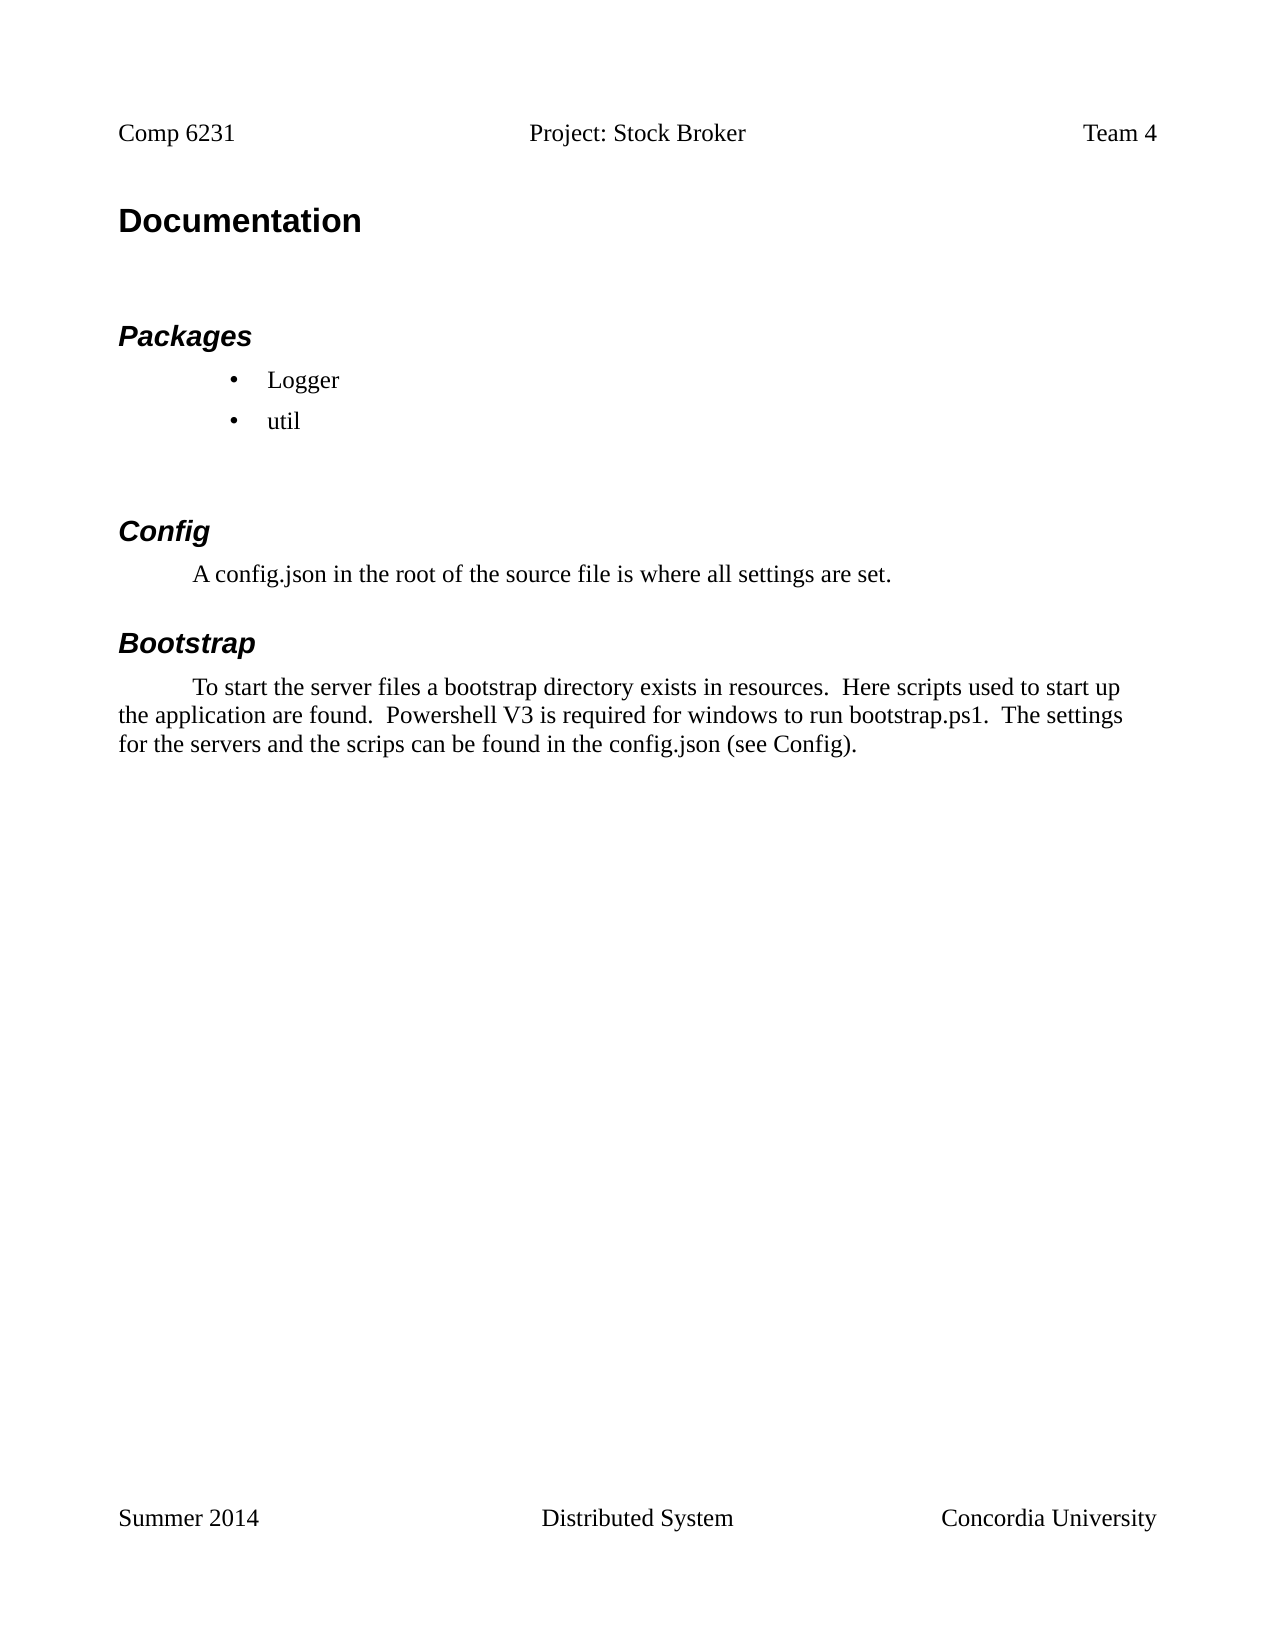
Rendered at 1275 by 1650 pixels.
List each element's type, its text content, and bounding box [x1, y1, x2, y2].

subtitle Bootstrap [118, 626, 1157, 659]
list util [229, 406, 1157, 435]
text To start the server files a bootstrap directory exists in resources. Here scripts used to start up the application are found. Powershell V3 is required for windows to run bootstrap.ps1. The settings for the servers and the scrips can be found in the config.json (see Config). [118, 672, 1157, 758]
subtitle Config [118, 513, 1157, 547]
subtitle Documentation [118, 201, 1157, 240]
list Logger [229, 365, 1157, 393]
text A config.json in the root of the source file is where all settings are set. [118, 559, 1157, 588]
subtitle Packages [118, 319, 1157, 352]
